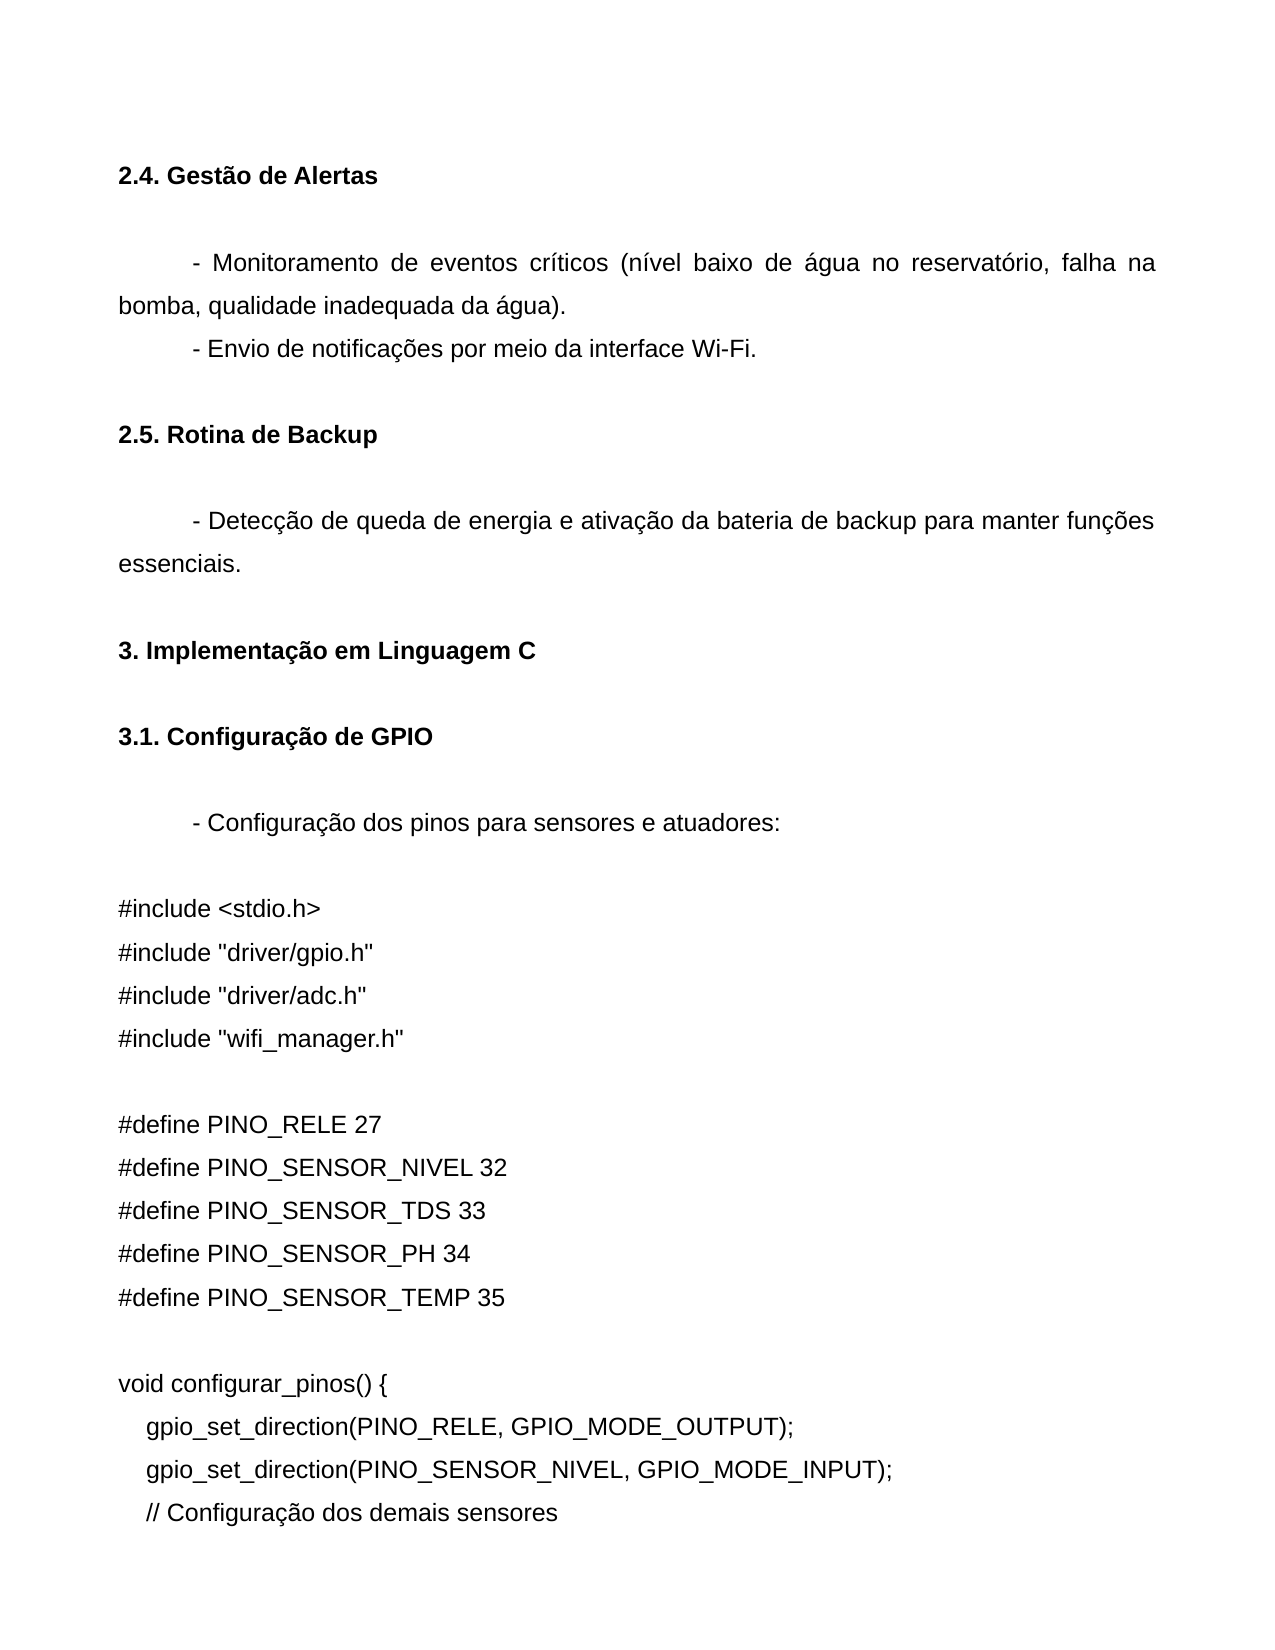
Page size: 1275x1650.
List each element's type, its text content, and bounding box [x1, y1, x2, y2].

text #define PINO_RELE 27 [118, 1110, 1157, 1139]
text - Configuração dos pinos para sensores e atuadores: [118, 808, 1157, 837]
text gpio_set_direction(PINO_SENSOR_NIVEL, GPIO_MODE_INPUT); [118, 1455, 1157, 1484]
text gpio_set_direction(PINO_RELE, GPIO_MODE_OUTPUT); [118, 1412, 1157, 1441]
text void configurar_pinos() { [118, 1369, 1157, 1397]
text - Detecção de queda de energia e ativação da bateria de backup para manter funções essenciais. [118, 506, 1157, 578]
text #include "driver/adc.h" [118, 981, 1157, 1009]
text - Envio de notificações por meio da interface Wi-Fi. [118, 334, 1157, 362]
text #include "wifi_manager.h" [118, 1024, 1157, 1052]
text #define PINO_SENSOR_NIVEL 32 [118, 1153, 1157, 1182]
text 3. Implementação em Linguagem C [118, 636, 1157, 664]
text #define PINO_SENSOR_PH 34 [118, 1239, 1157, 1268]
text #define PINO_SENSOR_TDS 33 [118, 1196, 1157, 1225]
text #include "driver/gpio.h" [118, 937, 1157, 966]
text 3.1. Configuração de GPIO [118, 722, 1157, 751]
text #include <stdio.h> [118, 894, 1157, 923]
text 2.5. Rotina de Backup [118, 420, 1157, 449]
text - Monitoramento de eventos críticos (nível baixo de água no reservatório, falha na bomba, qualidade inadequada da água). [118, 247, 1157, 319]
text #define PINO_SENSOR_TEMP 35 [118, 1282, 1157, 1311]
text // Configuração dos demais sensores [118, 1498, 1157, 1527]
text 2.4. Gestão de Alertas [118, 161, 1157, 190]
